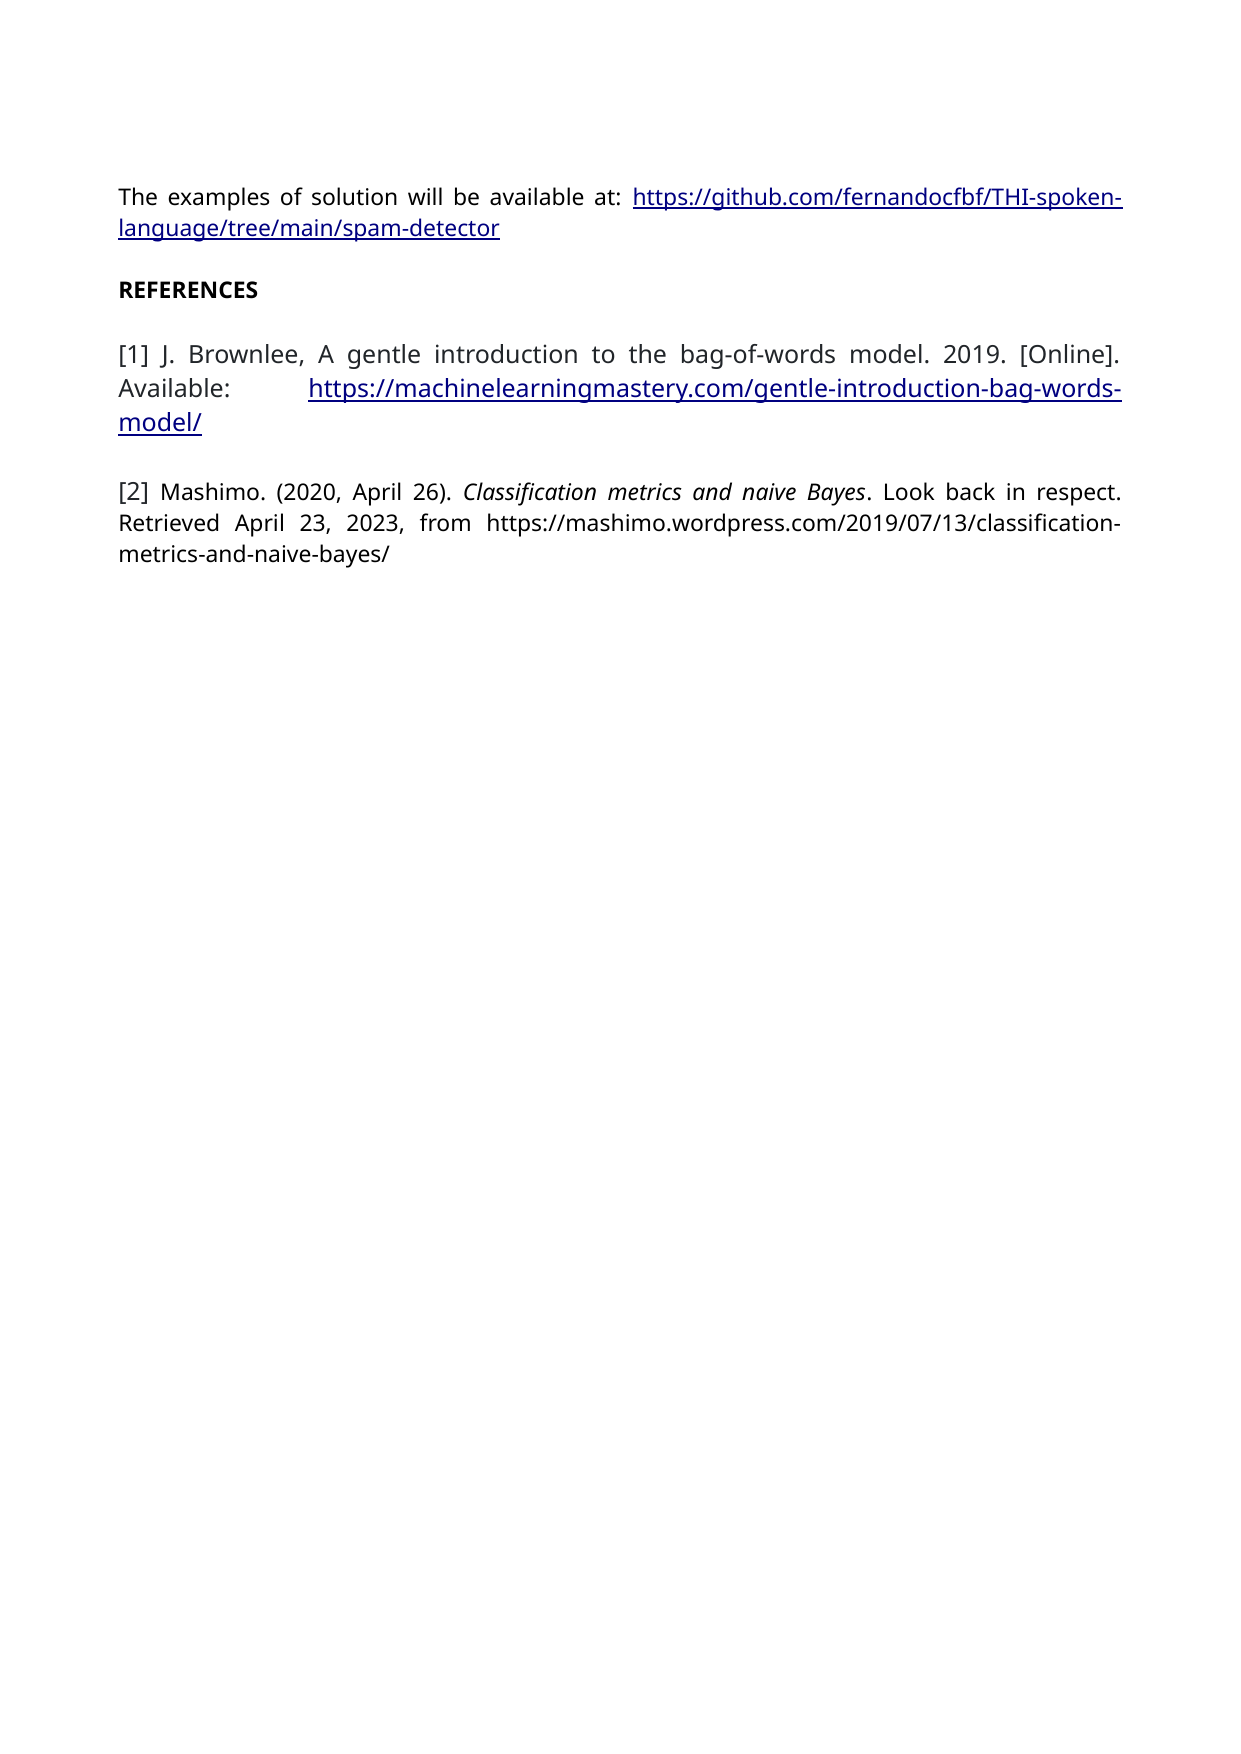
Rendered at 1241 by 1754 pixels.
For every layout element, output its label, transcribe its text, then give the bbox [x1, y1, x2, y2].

text [2] Mashimo. (2020, April 26). Classification metrics and naive Bayes. Look back in respect. Retrieved April 23, 2023, from https://mashimo.wordpress.com/2019/07/13/classification-metrics-and-naive-bayes/ [118, 473, 1122, 570]
text [1] J. Brownlee, A gentle introduction to the bag-of-words model. 2019. [Online]. Available: https://machinelearningmastery.com/gentle-introduction-bag-words-model/ [118, 337, 1122, 439]
text REFERENCES [118, 274, 1122, 306]
text The examples of solution will be available at: https://github.com/fernandocfbf/THI-spoken-language/tree/main/spam-detector [118, 118, 1122, 243]
